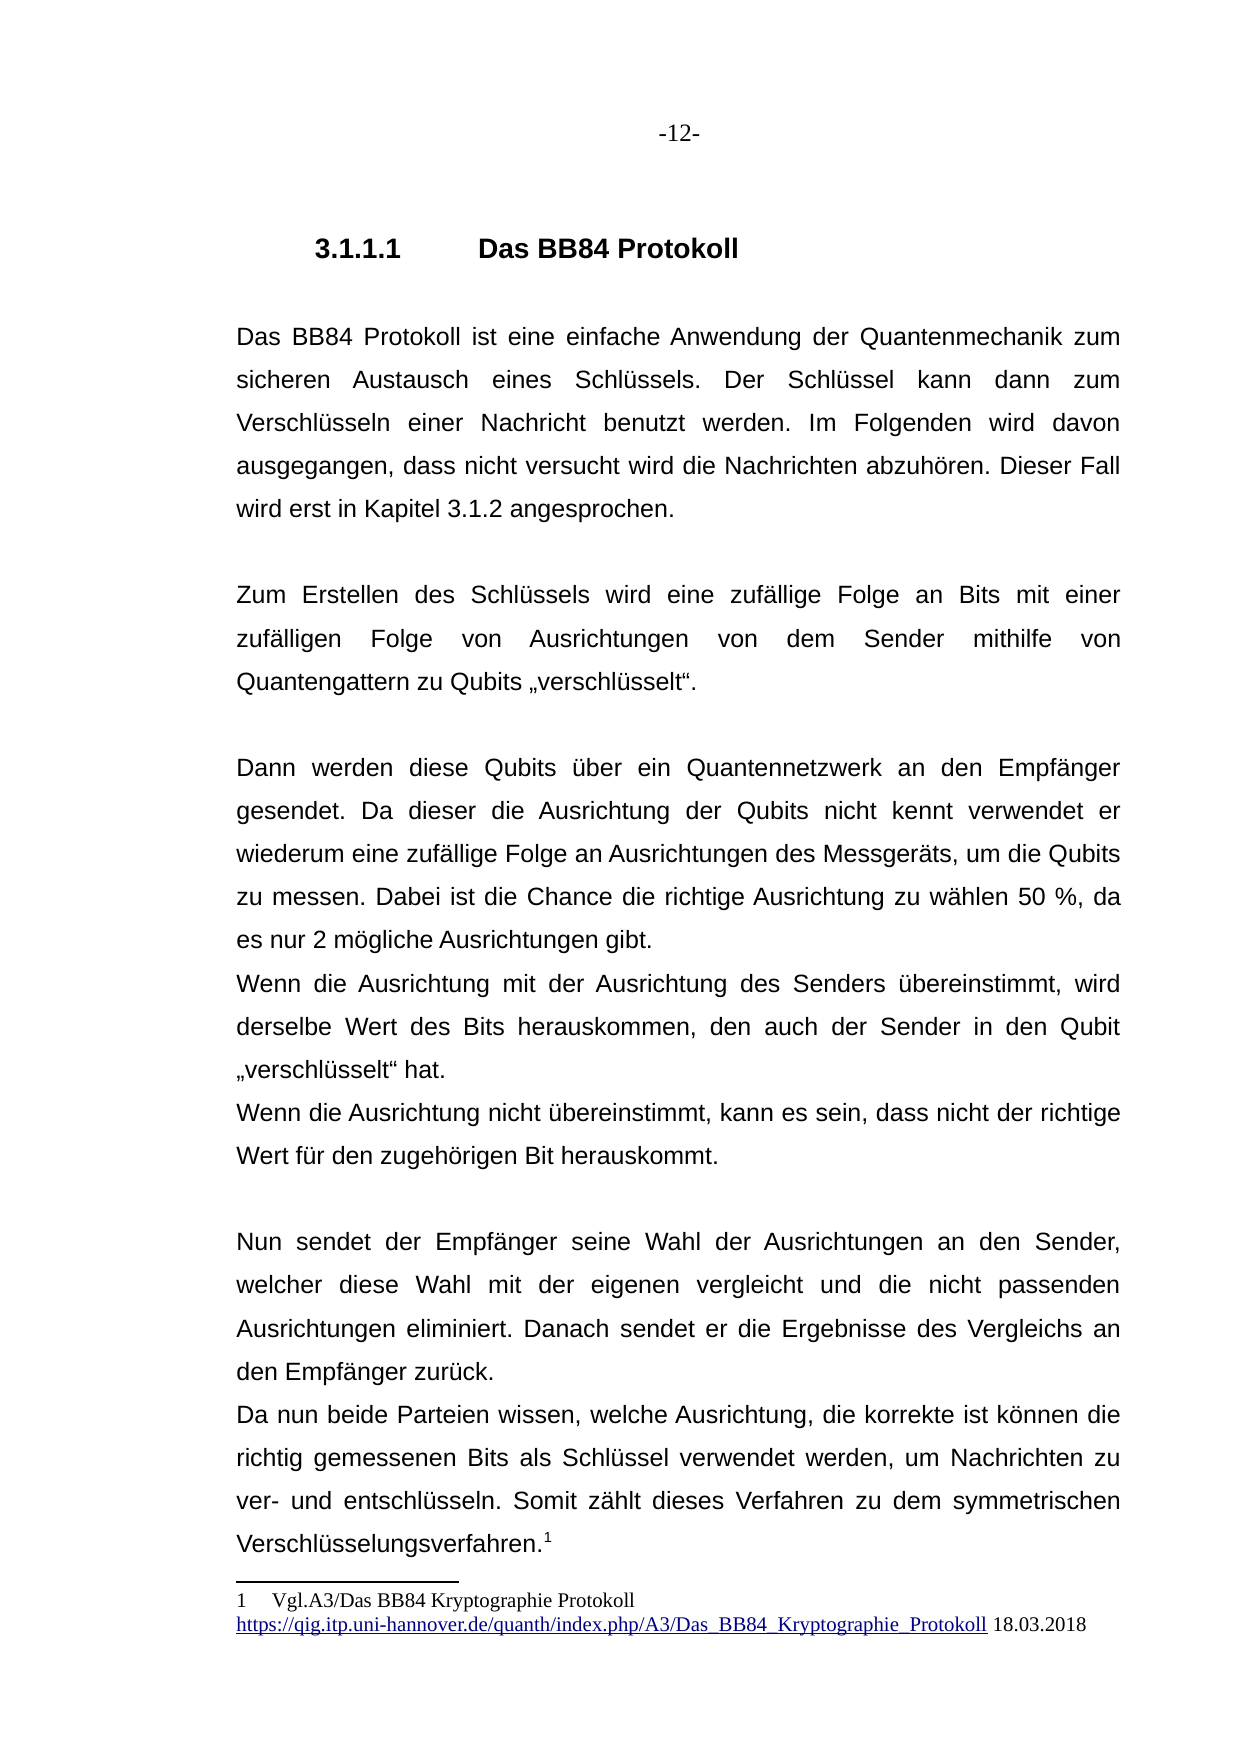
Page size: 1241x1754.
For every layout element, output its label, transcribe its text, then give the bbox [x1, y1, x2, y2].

text Wenn die Ausrichtung nicht übereinstimmt, kann es sein, dass nicht der richtige Wert für den zugehörigen Bit herauskommt. [236, 1098, 1122, 1170]
text Das BB84 Protokoll ist eine einfache Anwendung der Quantenmechanik zum sicheren Austausch eines Schlüssels. Der Schlüssel kann dann zum Verschlüsseln einer Nachricht benutzt werden. Im Folgenden wird davon ausgegangen, dass nicht versucht wird die Nachrichten abzuhören. Dieser Fall wird erst in Kapitel 3.1.2 angesprochen. [236, 322, 1122, 523]
text Wenn die Ausrichtung mit der Ausrichtung des Senders übereinstimmt, wird derselbe Wert des Bits herauskommen, den auch der Sender in den Qubit „verschlüsselt“ hat. [236, 969, 1122, 1084]
text Nun sendet der Empfänger seine Wahl der Ausrichtungen an den Sender, welcher diese Wahl mit der eigenen vergleicht und die nicht passenden Ausrichtungen eliminiert. Danach sendet er die Ergebnisse des Vergleichs an den Empfänger zurück. [236, 1227, 1122, 1386]
subtitle Das BB84 Protokoll [307, 232, 1122, 264]
text Zum Erstellen des Schlüssels wird eine zufällige Folge an Bits mit einer zufälligen Folge von Ausrichtungen von dem Sender mithilfe von Quantengattern zu Qubits „verschlüsselt“. [236, 581, 1122, 696]
text Vgl.A3/Das BB84 Kryptographie Protokoll [236, 1588, 1122, 1612]
text Da nun beide Parteien wissen, welche Ausrichtung, die korrekte ist können die richtig gemessenen Bits als Schlüssel verwendet werden, um Nachrichten zu ver- und entschlüsseln. Somit zählt dieses Verfahren zu dem symmetrischen Verschlüsselungsverfahren. [236, 1400, 1122, 1558]
text Dann werden diese Qubits über ein Quantennetzwerk an den Empfänger gesendet. Da dieser die Ausrichtung der Qubits nicht kennt verwendet er wiederum eine zufällige Folge an Ausrichtungen des Messgeräts, um die Qubits zu messen. Dabei ist die Chance die richtige Ausrichtung zu wählen 50 %, da es nur 2 mögliche Ausrichtungen gibt. [236, 753, 1122, 954]
text https://qig.itp.uni-hannover.de/quanth/index.php/A3/Das_BB84_Kryptographie_Protokoll 18.03.2018 [236, 1612, 1122, 1636]
